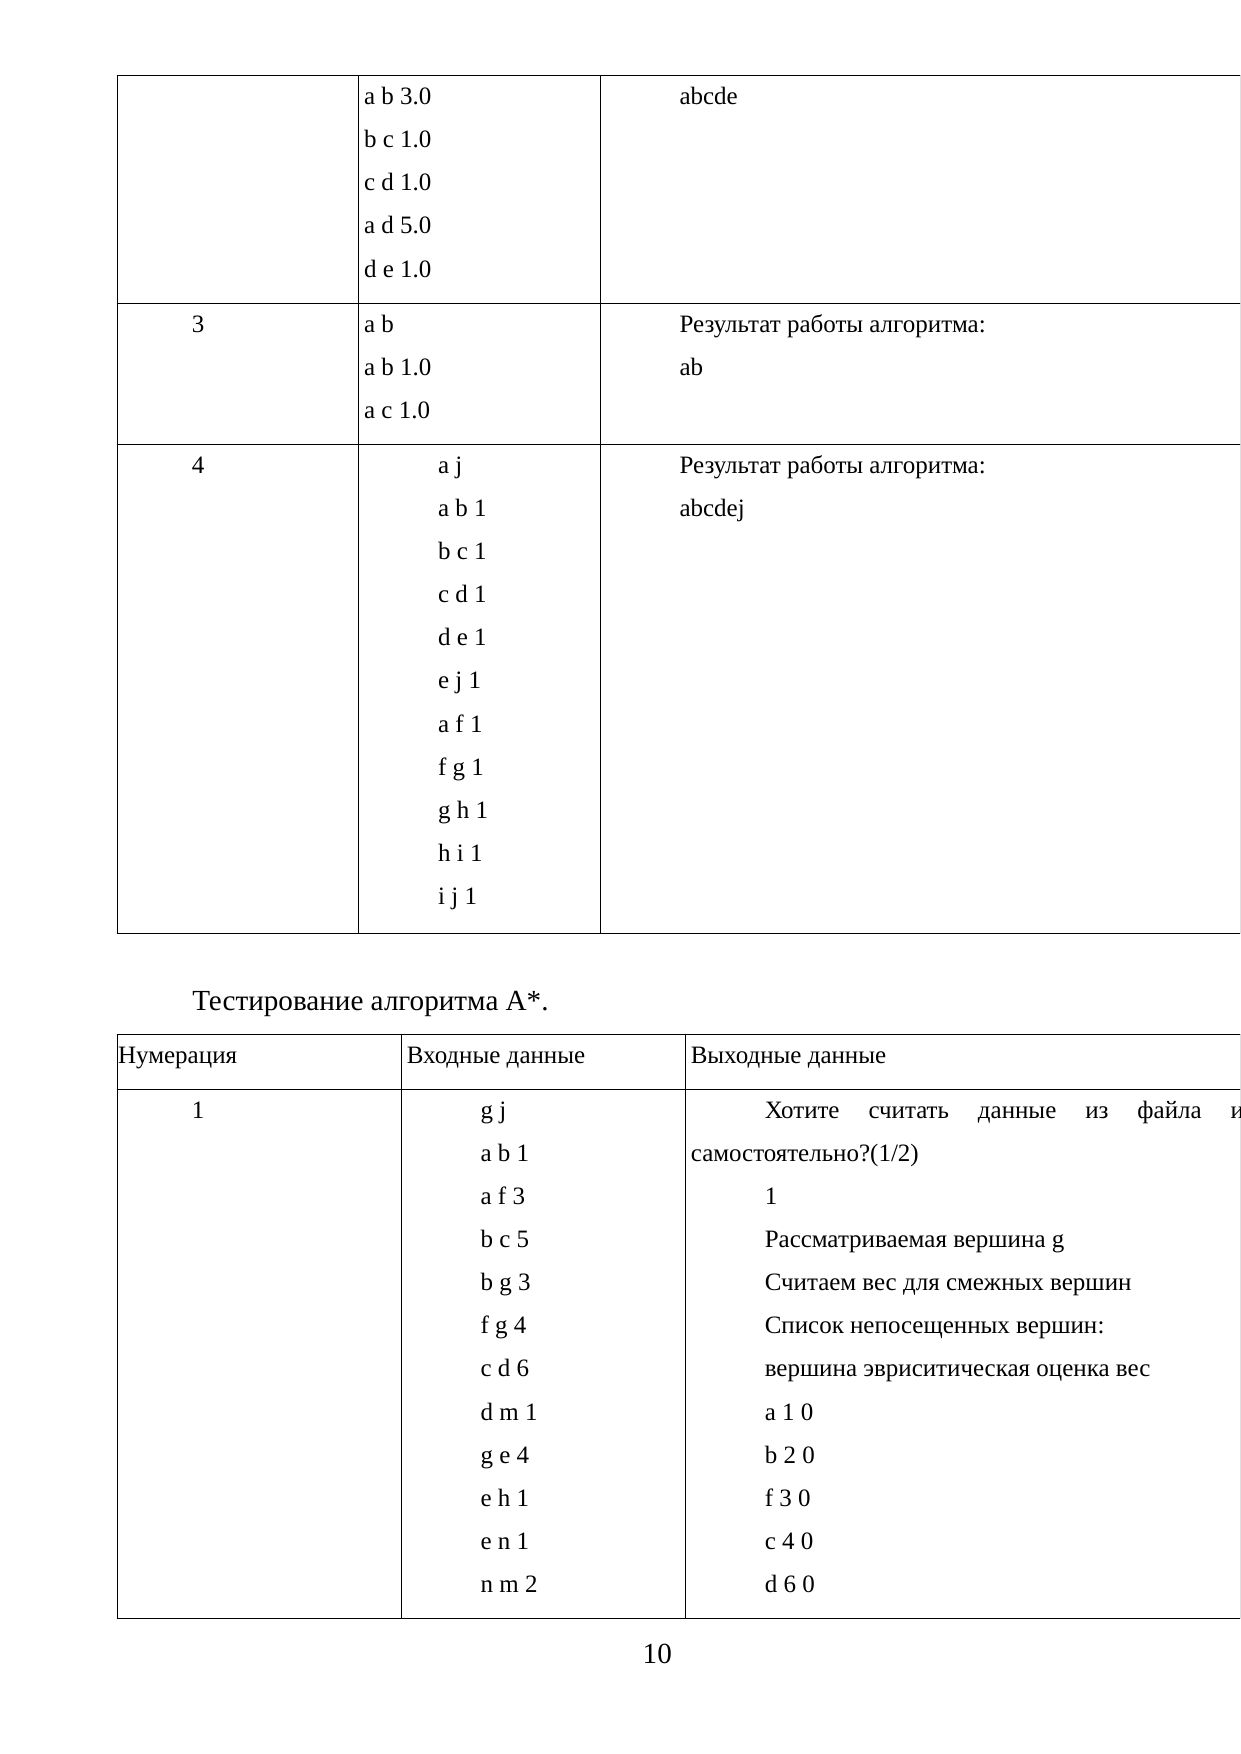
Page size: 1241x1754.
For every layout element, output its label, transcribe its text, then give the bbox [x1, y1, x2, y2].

table_cell Хотите считать данные из файла или ввести самостоятельно?(1/2) 1 Рассматриваемая вершина g Считаем вес для смежных вершин Список непосещенных вершин: вершина эвриситическая оценка вес a 1 0 b 2 0 f 3 0 c 4 0 d 6 0 m 7 0 e 8 4 h 9 0 n 10 0 i 11 5 j 12 0 k 13 0 l 14 0 Конец списка. Выбранная часть пути: g e Рассматриваемая вершина e Считаем вес для смежных вершин Список непосещенных вершин: вершина эвриситическая оценка вес a 1 0 b 2 0 f 3 0 c 4 0 d 6 0 m 7 0 h 9 5 n 10 5 i 11 5 j 12 0 k 13 0 l 14 0 Конец списка. Выбранная часть пути: e h Рассматриваемая вершина h Считаем вес для смежных вершин Список непосещенных вершин: вершина эвриситическая оценка вес a 1 0 b 2 0 f 3 0 c 4 0 d 6 0 m 7 0 n 10 5 i 11 5 j 12 0 k 13 0 l 14 0 Конец списка. Выбранная часть пути: e n Рассматриваемая вершина n Считаем вес для смежных вершин Список непосещенных вершин: вершина эвриситическая оценка вес a 1 0 b 2 0 f 3 0 c 4 0 d 6 0 m 7 7 i 11 5 j 12 0 k 13 0 l 14 0 Конец списка. Выбранная часть пути: n m Рассматриваемая вершина m Считаем вес для смежных вершин Список непосещенных вершин: вершина эвриситическая оценка вес a 1 0 b 2 0 f 3 0 c 4 0 d 6 0 i 11 5 j 12 10 k 13 0 l 14 0 Конец списка. Выбранная часть пути: g i Рассматриваемая вершина i Считаем вес для смежных вершин Список непосещенных вершин: вершина эвриситическая оценка вес a 1 0 b 2 0 f 3 0 c 4 0 d 6 0 j 12 10 k 13 6 l 14 0 Конец списка. Выбранная часть пути: i k Рассматриваемая вершина k Считаем вес для смежных вершин Список непосещенных вершин: вершина эвриситическая оценка вес a 1 0 b 2 0 f 3 0 c 4 0 d 6 0 j 12 10 l 14 0 Конец списка. Выбранная часть пути: m j Результат работы алгоритма: genmj Хотите продолжить?(y/n) n [686, 1090, 1240, 1618]
table_cell 4 [118, 445, 358, 932]
table_cell g j a b 1 a f 3 b c 5 b g 3 f g 4 c d 6 d m 1 g e 4 e h 1 e n 1 n m 2 [402, 1090, 685, 1618]
table_header Выходные данные [686, 1035, 1240, 1088]
table_cell Результат работы алгоритма: abcdej [601, 445, 1240, 932]
table_cell Результат работы алгоритма: ab [601, 304, 1240, 444]
table_cell a b 3.0 b c 1.0 c d 1.0 a d 5.0 d e 1.0 [359, 76, 600, 302]
table_cell 3 [118, 304, 358, 444]
table_header Входные данные [402, 1035, 685, 1088]
table_cell a j a b 1 b c 1 c d 1 d e 1 e j 1 a f 1 f g 1 g h 1 h i 1 i j 1 [359, 445, 600, 932]
table_cell [118, 76, 358, 302]
table_cell a b a b 1.0 a c 1.0 [359, 304, 600, 444]
table_cell abcde [601, 76, 1240, 302]
table_header Нумерация [118, 1035, 401, 1088]
table_cell 1 [118, 1090, 401, 1618]
text Тестирование алгоритма А*. [118, 983, 1122, 1017]
